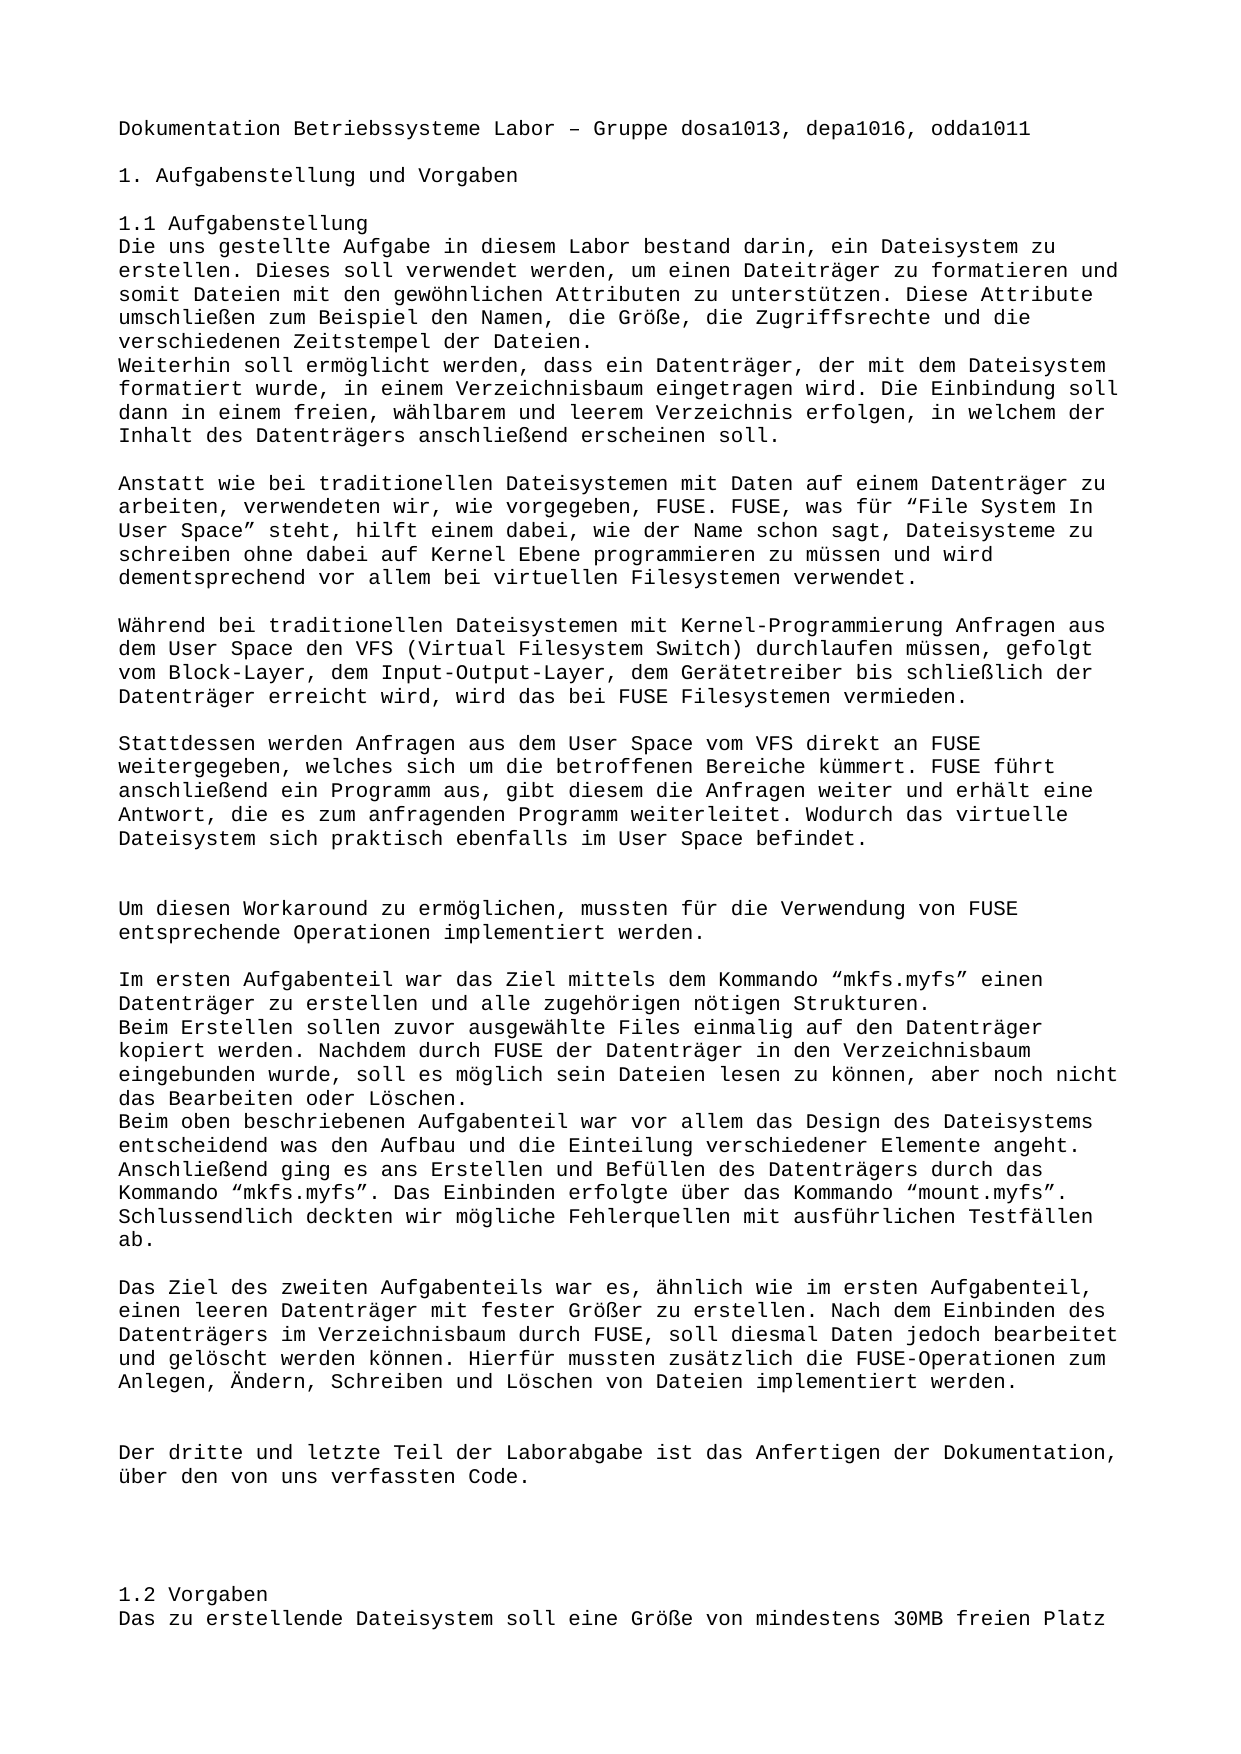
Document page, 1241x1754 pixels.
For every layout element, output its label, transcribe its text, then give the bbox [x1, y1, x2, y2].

text 1.1 Aufgabenstellung [118, 213, 1122, 236]
text Um diesen Workaround zu ermöglichen, mussten für die Verwendung von FUSE entsprechende Operationen implementiert werden. [118, 898, 1122, 946]
text Beim oben beschriebenen Aufgabenteil war vor allem das Design des Dateisystems entscheidend was den Aufbau und die Einteilung verschiedener Elemente angeht. [118, 1111, 1122, 1158]
text 1.2 Vorgaben [118, 1584, 1122, 1608]
text Stattdessen werden Anfragen aus dem User Space vom VFS direkt an FUSE weitergegeben, welches sich um die betroffenen Bereiche kümmert. FUSE führt anschließend ein Programm aus, gibt diesem die Anfragen weiter und erhält eine Antwort, die es zum anfragenden Programm weiterleitet. Wodurch das virtuelle Dateisystem sich praktisch ebenfalls im User Space befindet. [118, 733, 1122, 851]
text Während bei traditionellen Dateisystemen mit Kernel-Programmierung Anfragen aus dem User Space den VFS (Virtual Filesystem Switch) durchlaufen müssen, gefolgt vom Block-Layer, dem Input-Output-Layer, dem Gerätetreiber bis schließlich der Datenträger erreicht wird, wird das bei FUSE Filesystemen vermieden. [118, 615, 1122, 709]
text Anstatt wie bei traditionellen Dateisystemen mit Daten auf einem Datenträger zu arbeiten, verwendeten wir, wie vorgegeben, FUSE. FUSE, was für “File System In User Space” steht, hilft einem dabei, wie der Name schon sagt, Dateisysteme zu schreiben ohne dabei auf Kernel Ebene programmieren zu müssen und wird dementsprechend vor allem bei virtuellen Filesystemen verwendet. [118, 473, 1122, 591]
text Beim Erstellen sollen zuvor ausgewählte Files einmalig auf den Datenträger kopiert werden. Nachdem durch FUSE der Datenträger in den Verzeichnisbaum eingebunden wurde, soll es möglich sein Dateien lesen zu können, aber noch nicht das Bearbeiten oder Löschen. [118, 1017, 1122, 1111]
text Im ersten Aufgabenteil war das Ziel mittels dem Kommando “mkfs.myfs” einen Datenträger zu erstellen und alle zugehörigen nötigen Strukturen. [118, 969, 1122, 1017]
text Der dritte und letzte Teil der Laborabgabe ist das Anfertigen der Dokumentation, über den von uns verfassten Code. [118, 1442, 1122, 1489]
text Die uns gestellte Aufgabe in diesem Labor bestand darin, ein Dateisystem zu erstellen. Dieses soll verwendet werden, um einen Dateiträger zu formatieren und somit Dateien mit den gewöhnlichen Attributen zu unterstützen. Diese Attribute umschließen zum Beispiel den Namen, die Größe, die Zugriffsrechte und die verschiedenen Zeitstempel der Dateien. [118, 236, 1122, 354]
text 1. Aufgabenstellung und Vorgaben [118, 165, 1122, 189]
text Dokumentation Betriebssysteme Labor – Gruppe dosa1013, depa1016, odda1011 [118, 118, 1122, 142]
text Das zu erstellende Dateisystem soll eine Größe von mindestens 30MB freien Platz [118, 1608, 1122, 1631]
text Anschließend ging es ans Erstellen und Befüllen des Datenträgers durch das Kommando “mkfs.myfs”. Das Einbinden erfolgte über das Kommando “mount.myfs”. Schlussendlich deckten wir mögliche Fehlerquellen mit ausführlichen Testfällen ab. [118, 1158, 1122, 1253]
text Weiterhin soll ermöglicht werden, dass ein Datenträger, der mit dem Dateisystem formatiert wurde, in einem Verzeichnisbaum eingetragen wird. Die Einbindung soll dann in einem freien, wählbarem und leerem Verzeichnis erfolgen, in welchem der Inhalt des Datenträgers anschließend erscheinen soll. [118, 354, 1122, 449]
text Das Ziel des zweiten Aufgabenteils war es, ähnlich wie im ersten Aufgabenteil, einen leeren Datenträger mit fester Größer zu erstellen. Nach dem Einbinden des Datenträgers im Verzeichnisbaum durch FUSE, soll diesmal Daten jedoch bearbeitet und gelöscht werden können. Hierfür mussten zusätzlich die FUSE-Operationen zum Anlegen, Ändern, Schreiben und Löschen von Dateien implementiert werden. [118, 1277, 1122, 1395]
